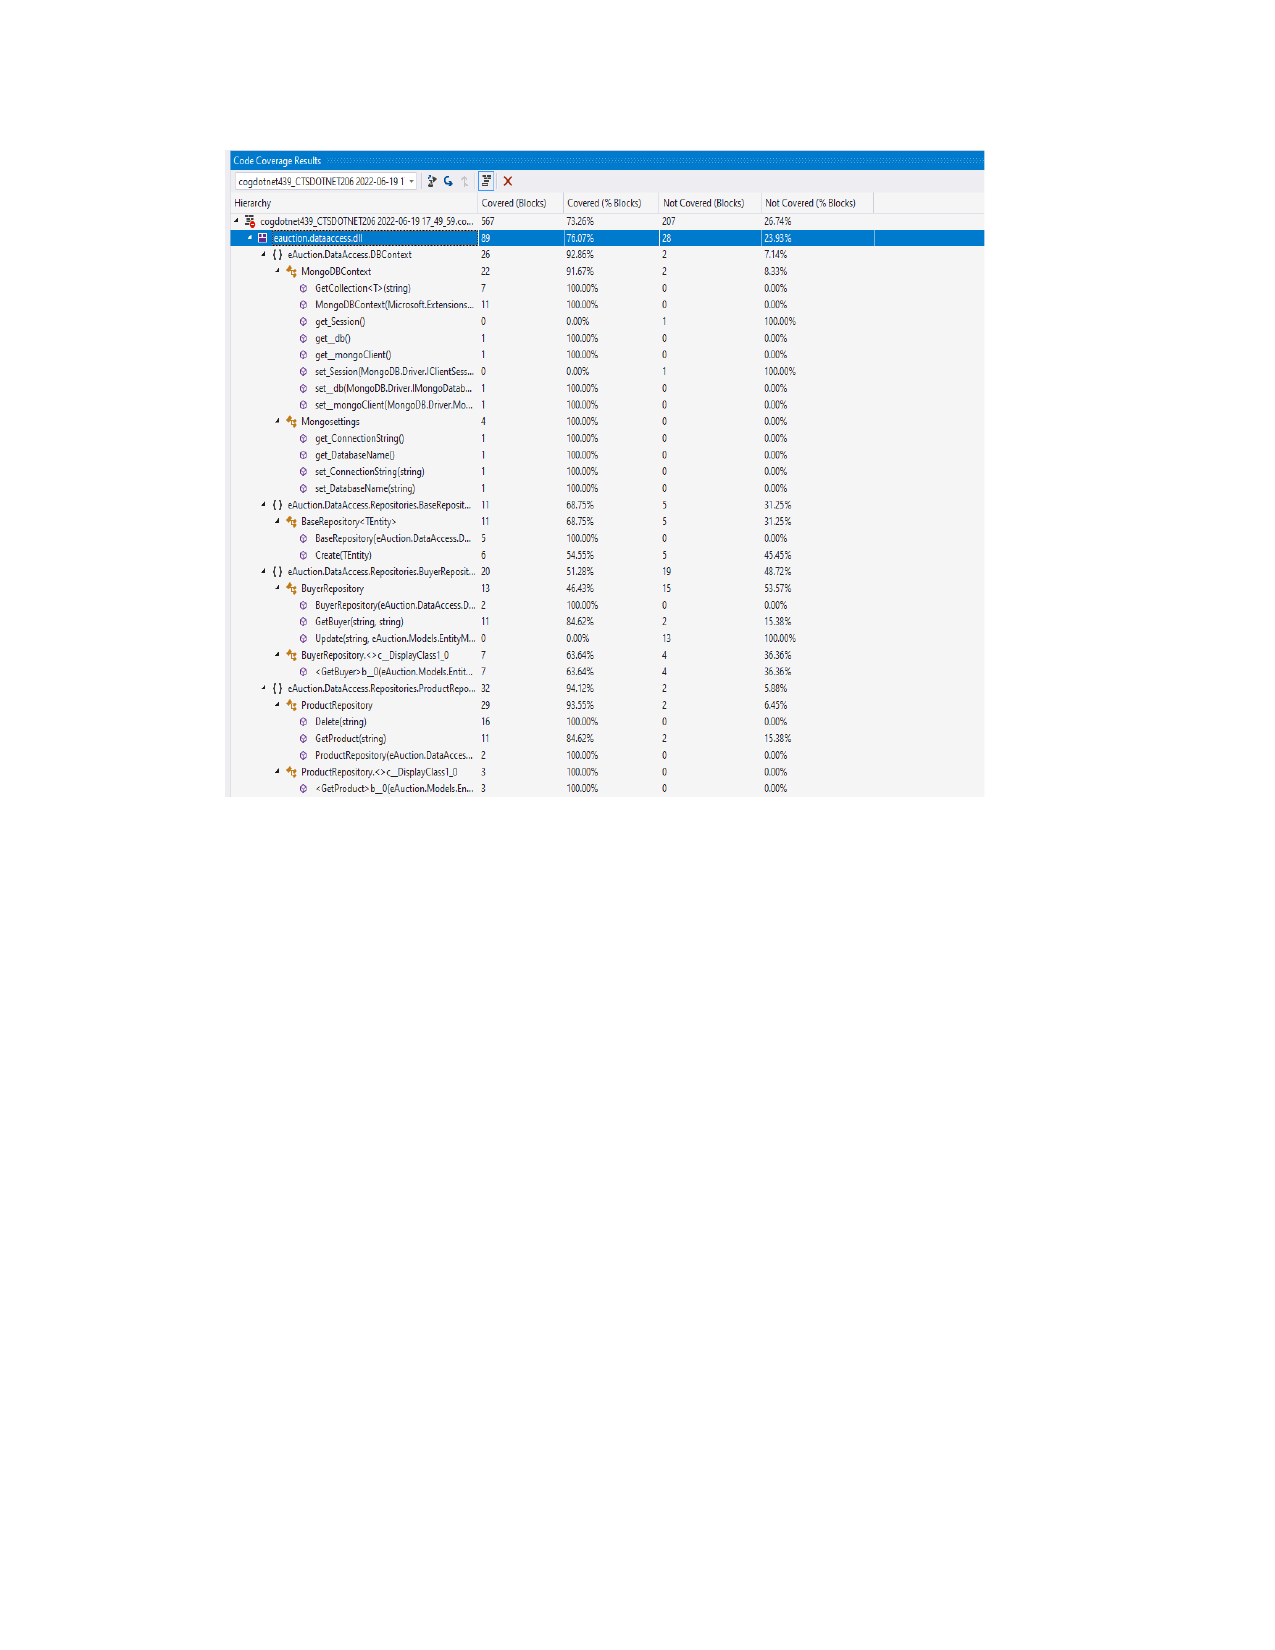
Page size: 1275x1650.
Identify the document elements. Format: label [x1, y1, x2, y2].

picture [225, 150, 985, 797]
